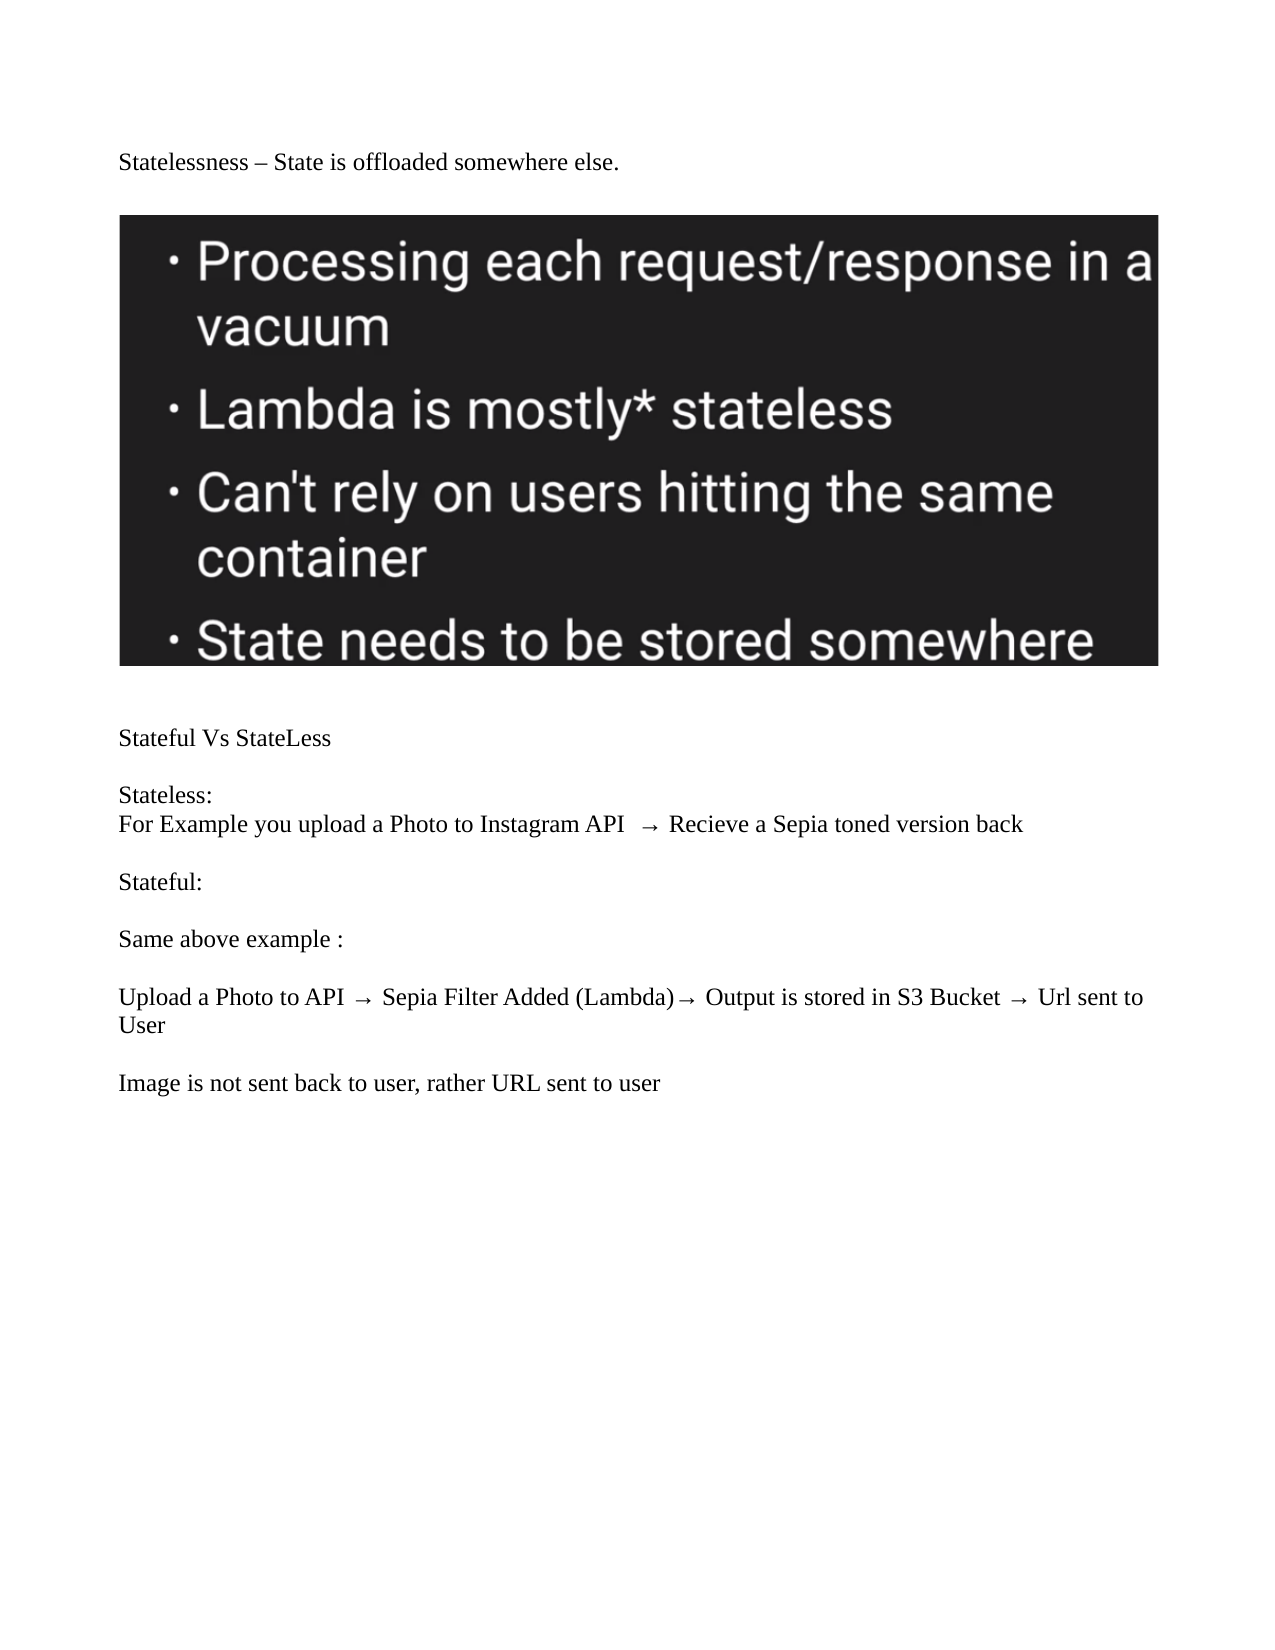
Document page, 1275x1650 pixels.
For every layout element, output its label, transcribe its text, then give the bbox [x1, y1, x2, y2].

text Statelessness – State is offloaded somewhere else. [118, 147, 1157, 176]
text Stateful: [118, 867, 1157, 896]
text Stateful Vs StateLess [118, 723, 1157, 752]
text Upload a Photo to API → Sepia Filter Added (Lambda)→ Output is stored in S3 Bucket → Url sent to User [118, 982, 1157, 1039]
text Image is not sent back to user, rather URL sent to user [118, 1068, 1157, 1097]
text Same above example : [118, 924, 1157, 953]
text For Example you upload a Photo to Instagram API → Recieve a Sepia toned version back [118, 809, 1157, 838]
text Stateless: [118, 781, 1157, 809]
picture [119, 215, 1159, 666]
